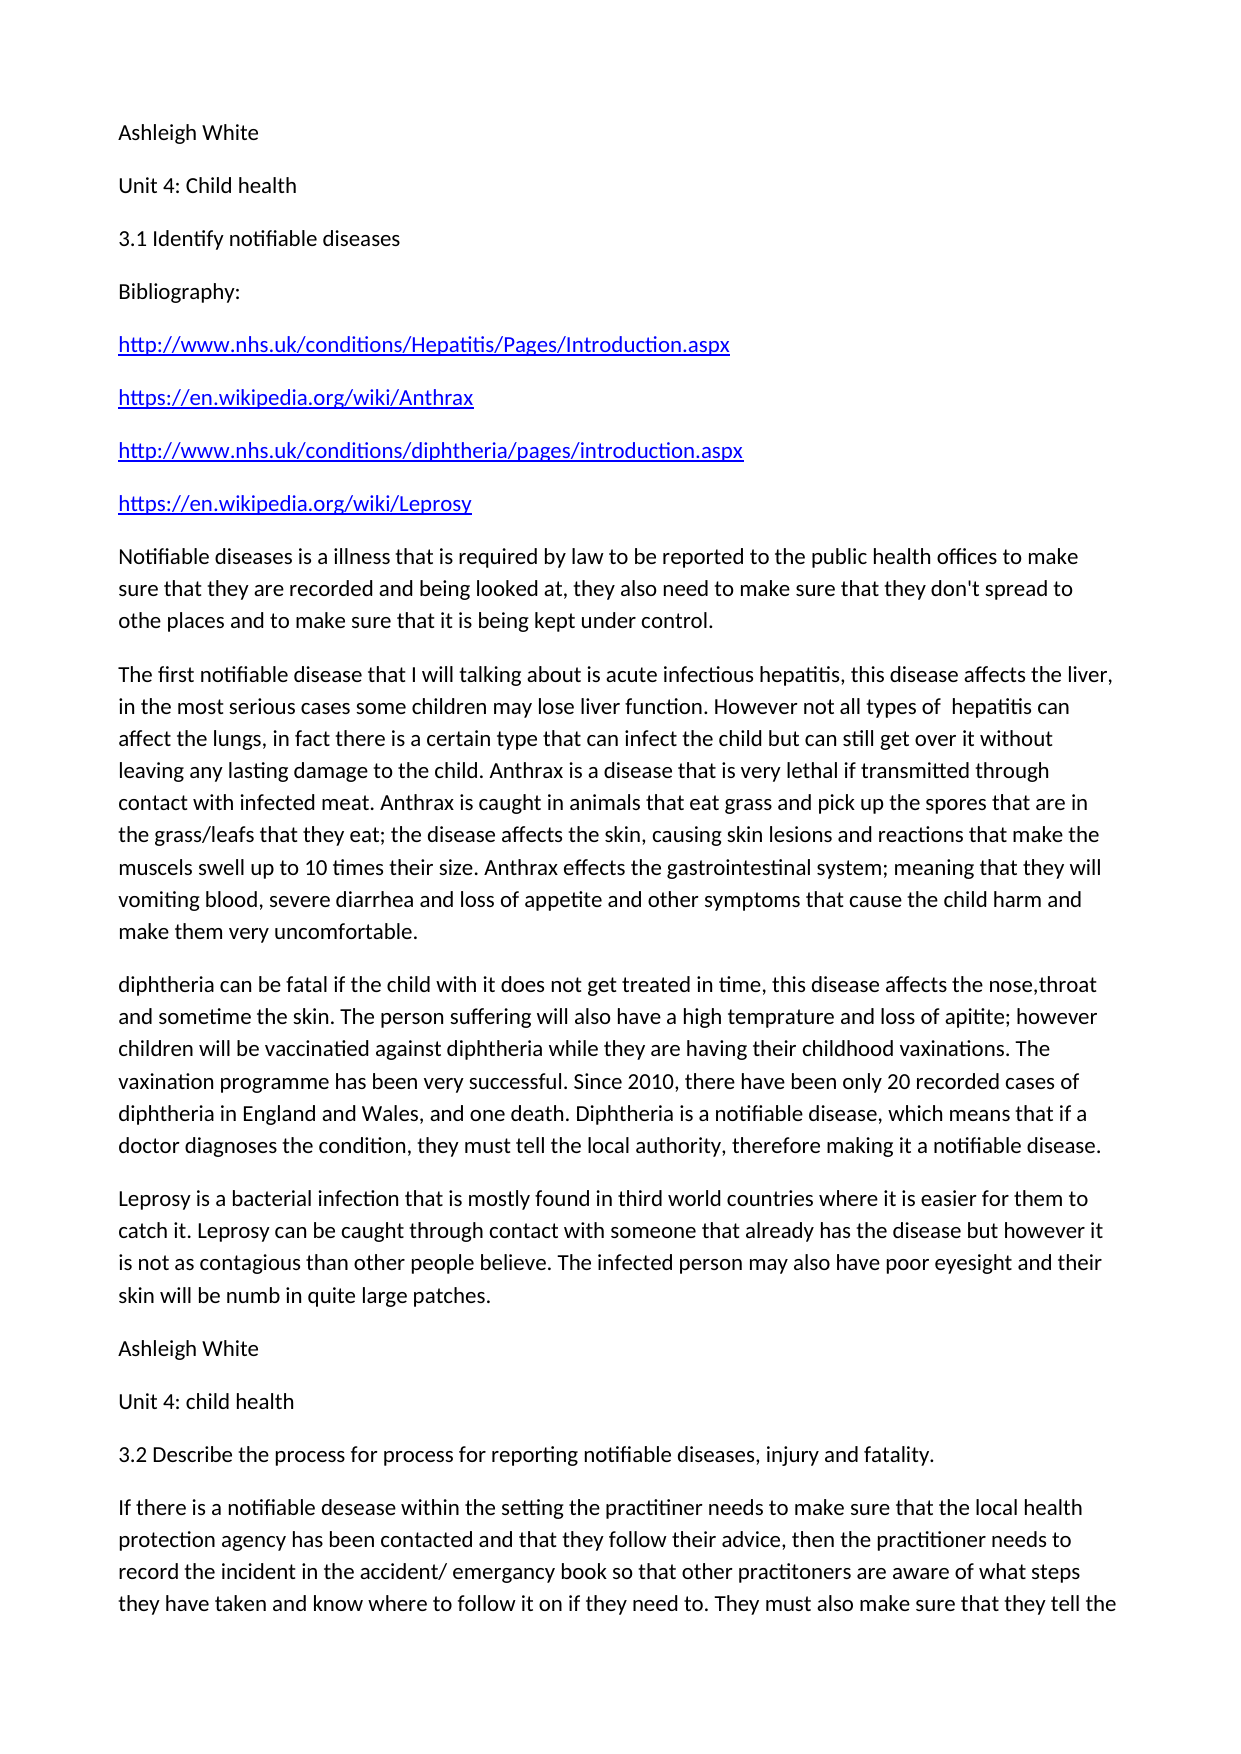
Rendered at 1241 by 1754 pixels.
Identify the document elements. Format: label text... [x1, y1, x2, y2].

text http://www.nhs.uk/conditions/diphtheria/pages/introduction.aspx [118, 436, 1122, 464]
text diphtheria can be fatal if the child with it does not get treated in time, this disease affects the nose,throat and sometime the skin. The person suffering will also have a high temprature and loss of apitite; however children will be vaccinatied against diphtheria while they are having their childhood vaxinations. The vaxination programme has been very successful. Since 2010, there have been only 20 recorded cases of diphtheria in England and Wales, and one death. Diphtheria is a notifiable disease, which means that if a doctor diagnoses the condition, they must tell the local authority, therefore making it a notifiable disease. [118, 970, 1122, 1159]
text If there is a notifiable desease within the setting the practitiner needs to make sure that the local health protection agency has been contacted and that they follow their advice, then the practitioner needs to record the incident in the accident/ emergancy book so that other practitoners are aware of what steps they have taken and know where to follow it on if they need to. They must also make sure that they tell the [118, 1493, 1122, 1617]
text http://www.nhs.uk/conditions/Hepatitis/Pages/Introduction.aspx [118, 330, 1122, 358]
text Unit 4: child health [118, 1387, 1122, 1415]
text https://en.wikipedia.org/wiki/Leprosy [118, 489, 1122, 517]
text Ashleigh White [118, 1334, 1122, 1362]
text Bibliography: [118, 277, 1122, 305]
text 3.2 Describe the process for process for reporting notifiable diseases, injury and fatality. [118, 1440, 1122, 1468]
text The first notifiable disease that I will talking about is acute infectious hepatitis, this disease affects the liver, in the most serious cases some children may lose liver function. However not all types of hepatitis can affect the lungs, in fact there is a certain type that can infect the child but can still get over it without leaving any lasting damage to the child. Anthrax is a disease that is very lethal if transmitted through contact with infected meat. Anthrax is caught in animals that eat grass and pick up the spores that are in the grass/leafs that they eat; the disease affects the skin, causing skin lesions and reactions that make the muscels swell up to 10 times their size. Anthrax effects the gastrointestinal system; meaning that they will vomiting blood, severe diarrhea and loss of appetite and other symptoms that cause the child harm and make them very uncomfortable. [118, 660, 1122, 945]
text 3.1 Identify notifiable diseases [118, 224, 1122, 252]
text https://en.wikipedia.org/wiki/Anthrax [118, 383, 1122, 411]
text Ashleigh White [118, 118, 1122, 146]
text Leprosy is a bacterial infection that is mostly found in third world countries where it is easier for them to catch it. Leprosy can be caught through contact with someone that already has the disease but however it is not as contagious than other people believe. The infected person may also have poor eyesight and their skin will be numb in quite large patches. [118, 1184, 1122, 1309]
text Unit 4: Child health [118, 171, 1122, 199]
text Notifiable diseases is a illness that is required by law to be reported to the public health offices to make sure that they are recorded and being looked at, they also need to make sure that they don't spread to othe places and to make sure that it is being kept under control. [118, 542, 1122, 635]
